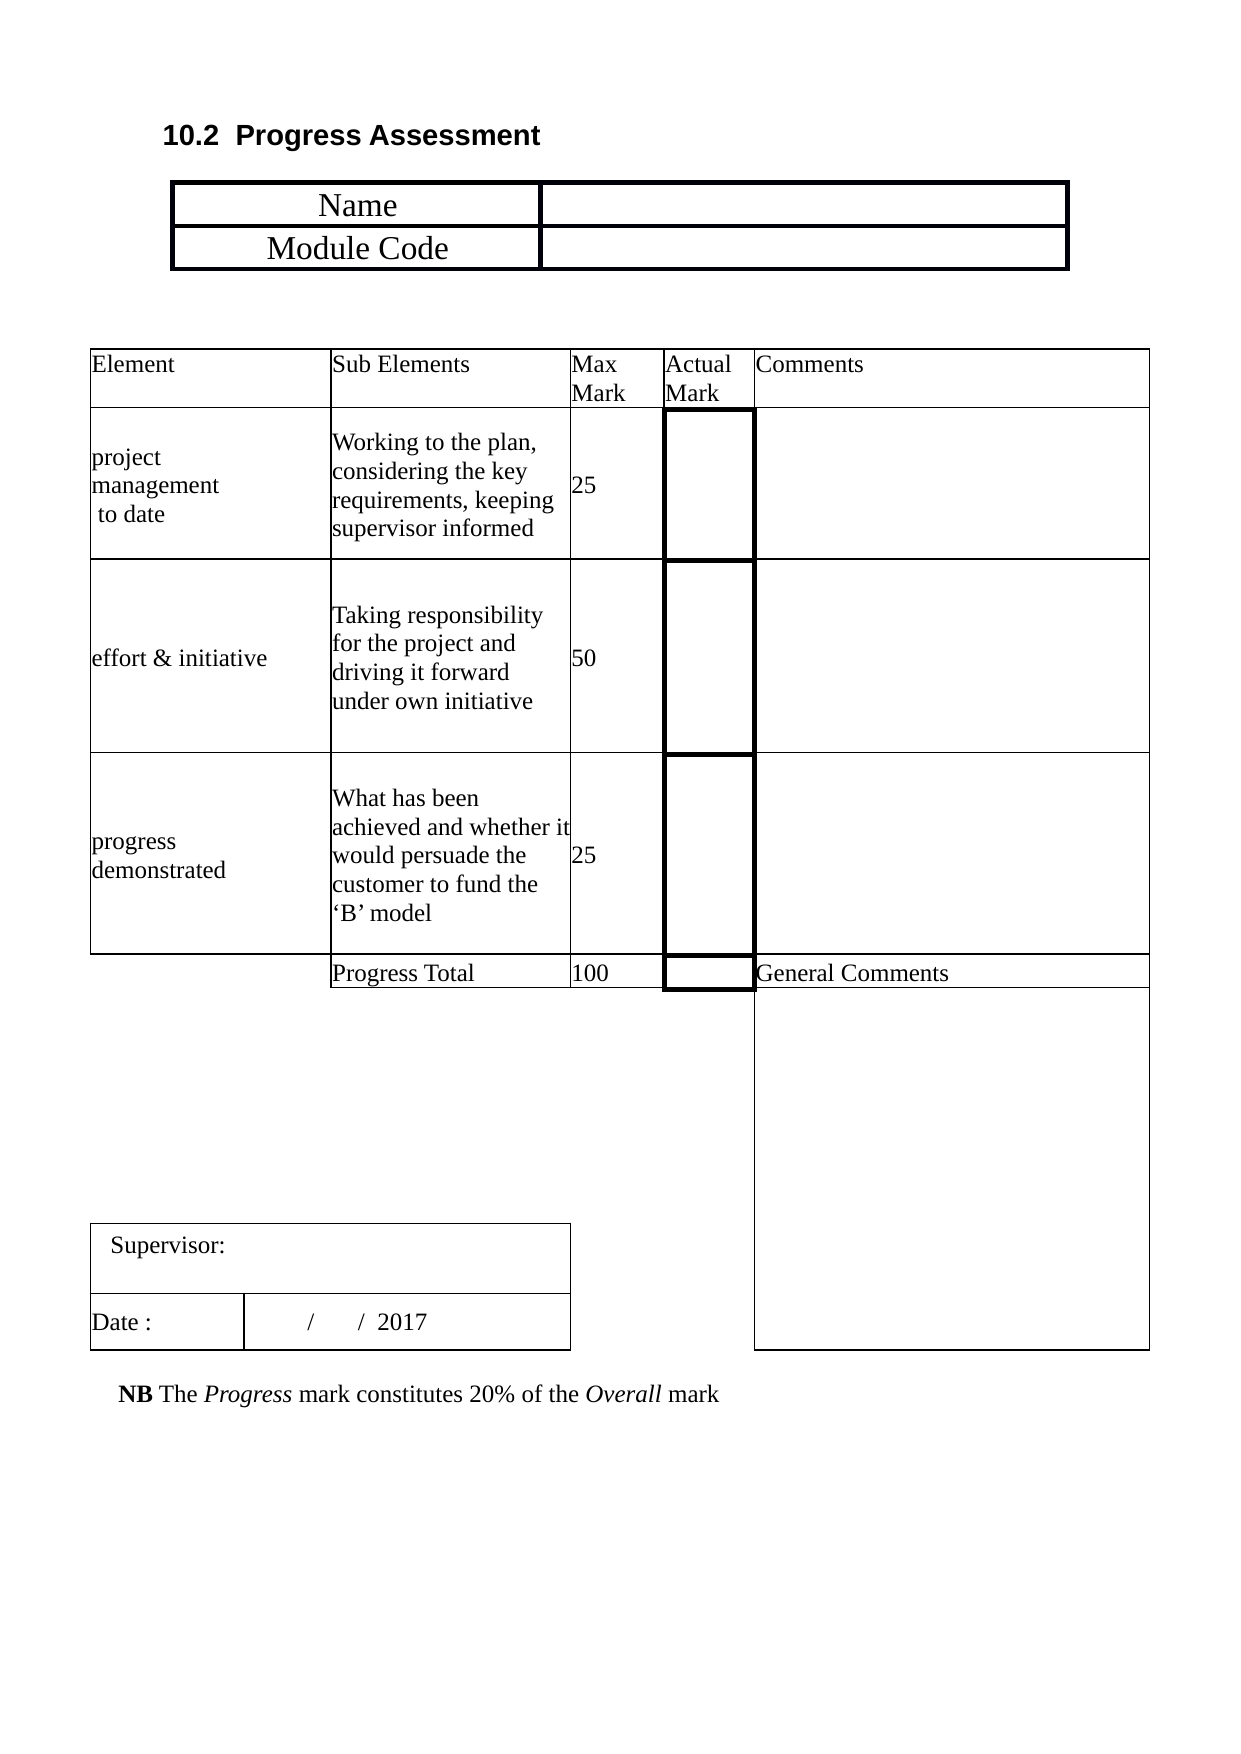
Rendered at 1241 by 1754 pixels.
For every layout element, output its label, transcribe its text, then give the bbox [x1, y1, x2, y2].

table_header Max Mark [571, 350, 663, 407]
subtitle 10.2 Progress Assessment [162, 118, 1122, 152]
table_cell [543, 228, 1065, 266]
table_cell [757, 408, 1149, 558]
table_cell [667, 958, 752, 987]
text NB The Progress mark constitutes 20% of the Overall mark [118, 1379, 1122, 1408]
table_cell [667, 412, 752, 558]
table_cell [667, 757, 752, 953]
table_cell / / 2017 [245, 1294, 570, 1349]
table_header Comments [755, 350, 1149, 407]
table_cell 50 [571, 560, 662, 752]
table_header Sub Elements [332, 350, 570, 407]
table_cell [91, 1119, 244, 1223]
table_cell project management to date [91, 408, 330, 558]
table_cell What has been achieved and whether it would persuade the customer to fund the ‘B’ model [332, 753, 570, 953]
table_cell [244, 1119, 570, 1223]
table_header Name [175, 185, 538, 223]
table_cell Module Code [175, 228, 538, 266]
table_header Actual Mark [665, 350, 754, 407]
table_cell Supervisor: [91, 1224, 570, 1293]
table_cell Working to the plan, considering the key requirements, keeping supervisor informed [332, 408, 570, 558]
table_header [543, 185, 1065, 223]
table_cell progress demonstrated [91, 753, 330, 953]
table_cell effort & initiative [91, 560, 330, 752]
table_cell [570, 988, 754, 1349]
table_cell [755, 988, 1149, 1349]
table_cell [667, 563, 752, 752]
table_cell 25 [571, 408, 662, 558]
table_cell [91, 987, 244, 1118]
table_cell [244, 987, 570, 1118]
table_cell [757, 560, 1149, 752]
table_cell Progress Total [332, 955, 570, 987]
table_cell [91, 955, 330, 987]
table_cell 100 [571, 955, 662, 987]
table_cell [757, 753, 1149, 953]
table_cell General Comments [757, 955, 1149, 987]
table_header Element [91, 350, 330, 407]
table_cell Taking responsibility for the project and driving it forward under own initiative [332, 560, 570, 752]
table_cell Date : [91, 1294, 243, 1349]
table_cell 25 [571, 753, 662, 953]
